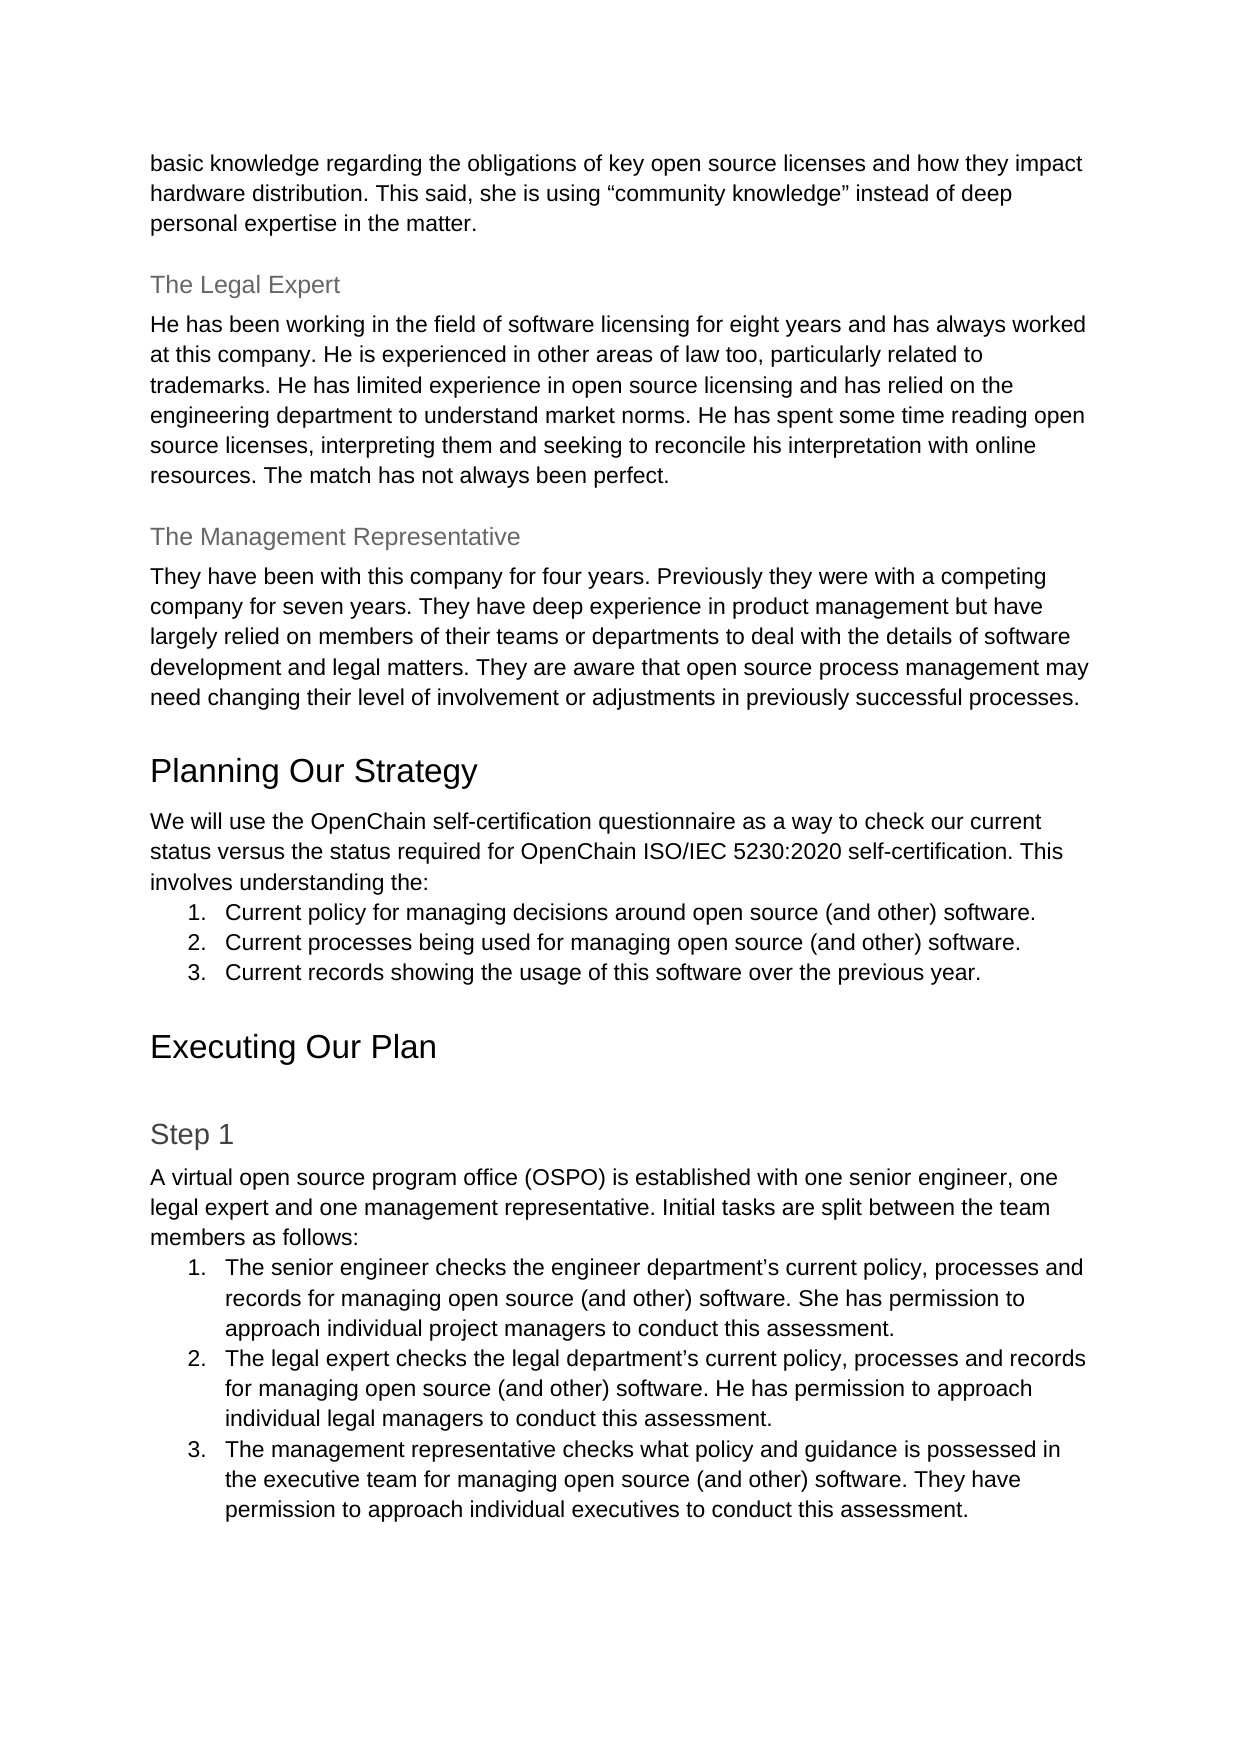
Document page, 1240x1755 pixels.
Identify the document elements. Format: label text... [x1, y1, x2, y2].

text He has been working in the field of software licensing for eight years and has always worked at this company. He is experienced in other areas of law too, particularly related to trademarks. He has limited experience in open source licensing and has relied on the engineering department to understand market norms. He has spent some time reading open source licenses, interpreting them and seeking to reconcile his interpretation with online resources. The match has not always been perfect. [150, 311, 1089, 488]
text basic knowledge regarding the obligations of key open source licenses and how they impact hardware distribution. This said, she is using “community knowledge” instead of deep personal expertise in the matter. [150, 150, 1089, 237]
text A virtual open source program office (OSPO) is established with one senior engineer, one legal expert and one management representative. Initial tasks are split between the team members as follows: [150, 1164, 1089, 1251]
list The management representative checks what policy and guidance is possessed in the executive team for managing open source (and other) software. They have permission to approach individual executives to conduct this assessment. [187, 1436, 1089, 1522]
subtitle Executing Our Plan [150, 1027, 1089, 1065]
subtitle The Management Representative [150, 522, 1089, 550]
text We will use the OpenChain self-certification questionnaire as a way to check our current status versus the status required for OpenChain ISO/IEC 5230:2020 self-certification. This involves understanding the: [150, 808, 1089, 895]
list Current policy for managing decisions around open source (and other) software. [187, 899, 1089, 925]
subtitle Planning Our Strategy [150, 751, 1089, 790]
list The senior engineer checks the engineer department’s current policy, processes and records for managing open source (and other) software. She has permission to approach individual project managers to conduct this assessment. [187, 1254, 1089, 1341]
text They have been with this company for four years. Previously they were with a competing company for seven years. They have deep experience in product management but have largely relied on members of their teams or departments to deal with the details of software development and legal matters. They are aware that open source process management may need changing their level of involvement or adjustments in previously successful processes. [150, 563, 1089, 710]
subtitle The Legal Expert [150, 270, 1089, 298]
list Current processes being used for managing open source (and other) software. [187, 929, 1089, 955]
list The legal expert checks the legal department’s current policy, processes and records for managing open source (and other) software. He has permission to approach individual legal managers to conduct this assessment. [187, 1345, 1089, 1432]
list Current records showing the usage of this software over the previous year. [187, 959, 1089, 986]
subtitle Step 1 [150, 1117, 1089, 1150]
